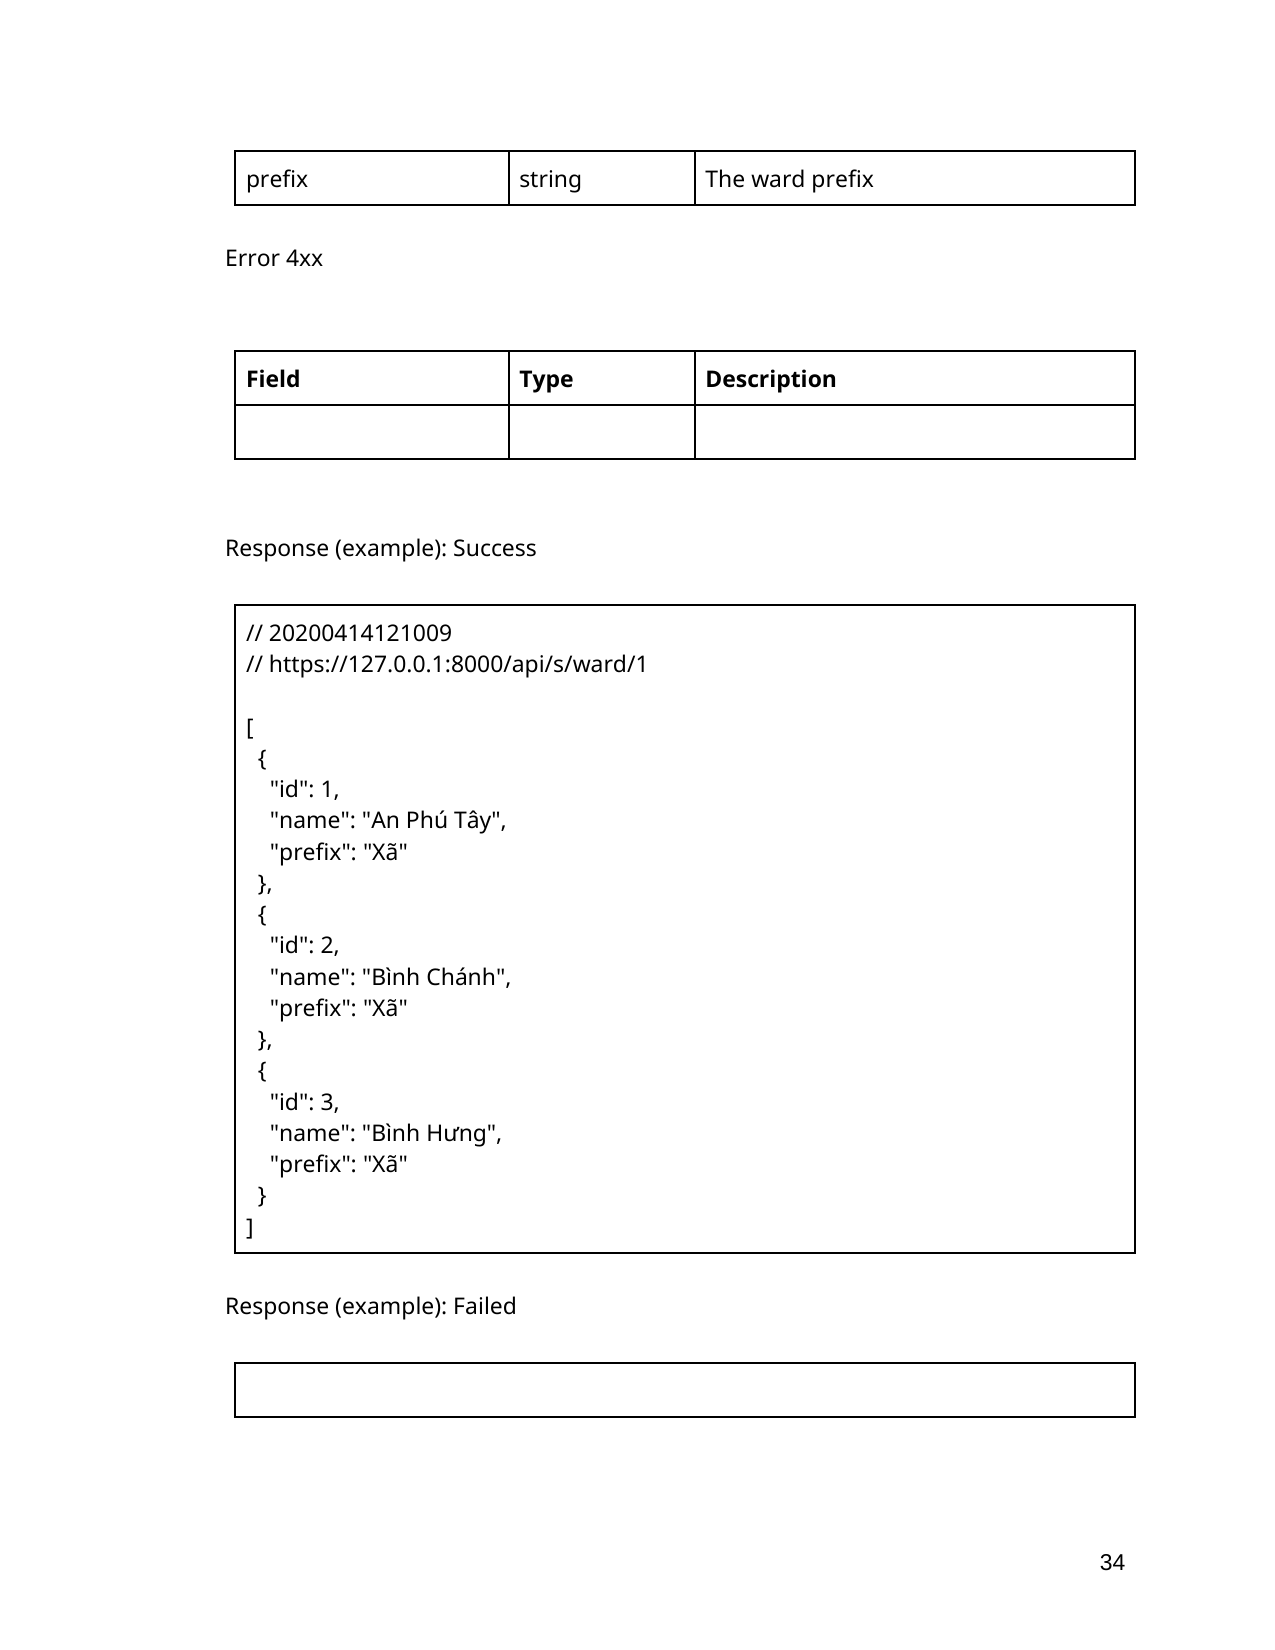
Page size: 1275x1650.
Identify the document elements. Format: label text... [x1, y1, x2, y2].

text Error 4xx [225, 242, 1125, 273]
table_cell [236, 406, 508, 458]
table_header // 20200414121009 // https://127.0.0.1:8000/api/s/ward/1 [ { "id": 1, "name": "An Phú Tây", "prefix": "Xã" }, { "id": 2, "name": "Bình Chánh", "prefix": "Xã" }, { "id": 3, "name": "Bình Hưng", "prefix": "Xã" } ] [236, 606, 1134, 1252]
table_header Description [696, 352, 1134, 404]
table_header Field [236, 352, 508, 404]
table_cell The ward prefix [696, 152, 1134, 204]
text Response (example): Success [225, 532, 1125, 563]
text Response (example): Failed [225, 1290, 1125, 1321]
table_cell [696, 406, 1134, 458]
table_cell string [510, 152, 694, 204]
table_cell [510, 406, 694, 458]
table_header [236, 1364, 1134, 1416]
table_cell prefix [236, 152, 508, 204]
table_header Type [510, 352, 694, 404]
